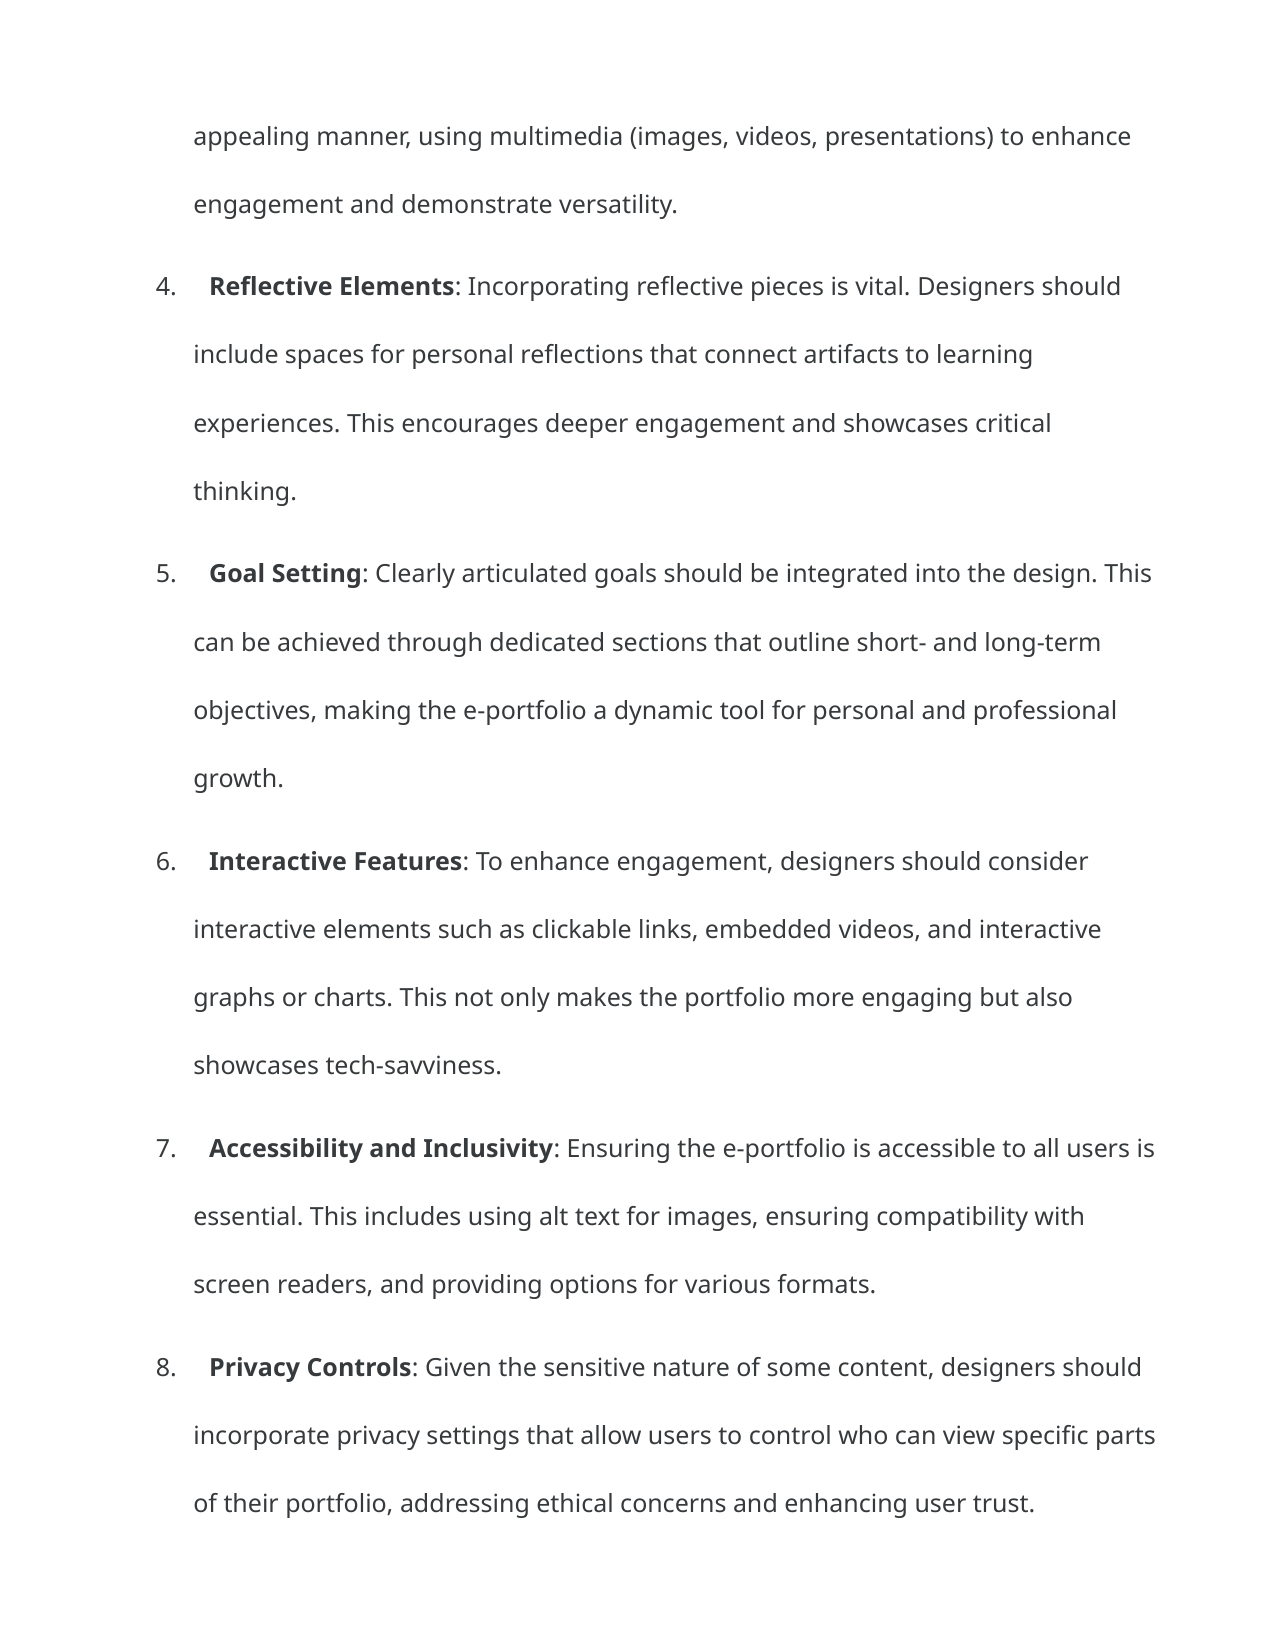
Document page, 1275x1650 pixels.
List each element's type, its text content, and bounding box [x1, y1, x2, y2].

text 6. Interactive Features: To enhance engagement, designers should consider interactive elements such as clickable links, embedded videos, and interactive graphs or charts. This not only makes the portfolio more engaging but also showcases tech-savviness. [156, 843, 1157, 1082]
text 4. Reflective Elements: Incorporating reflective pieces is vital. Designers should include spaces for personal reflections that connect artifacts to learning experiences. This encourages deeper engagement and showcases critical thinking. [156, 269, 1157, 507]
text 5. Goal Setting: Clearly articulated goals should be integrated into the design. This can be achieved through dedicated sections that outline short- and long-term objectives, making the e-portfolio a dynamic tool for personal and professional growth. [156, 556, 1157, 794]
text appealing manner, using multimedia (images, videos, presentations) to enhance engagement and demonstrate versatility. [156, 118, 1157, 220]
text 7. Accessibility and Inclusivity: Ensuring the e-portfolio is accessible to all users is essential. This includes using alt text for images, ensuring compatibility with screen readers, and providing options for various formats. [156, 1130, 1157, 1301]
text 8. Privacy Controls: Given the sensitive nature of some content, designers should incorporate privacy settings that allow users to control who can view specific parts of their portfolio, addressing ethical concerns and enhancing user trust. [156, 1349, 1157, 1519]
